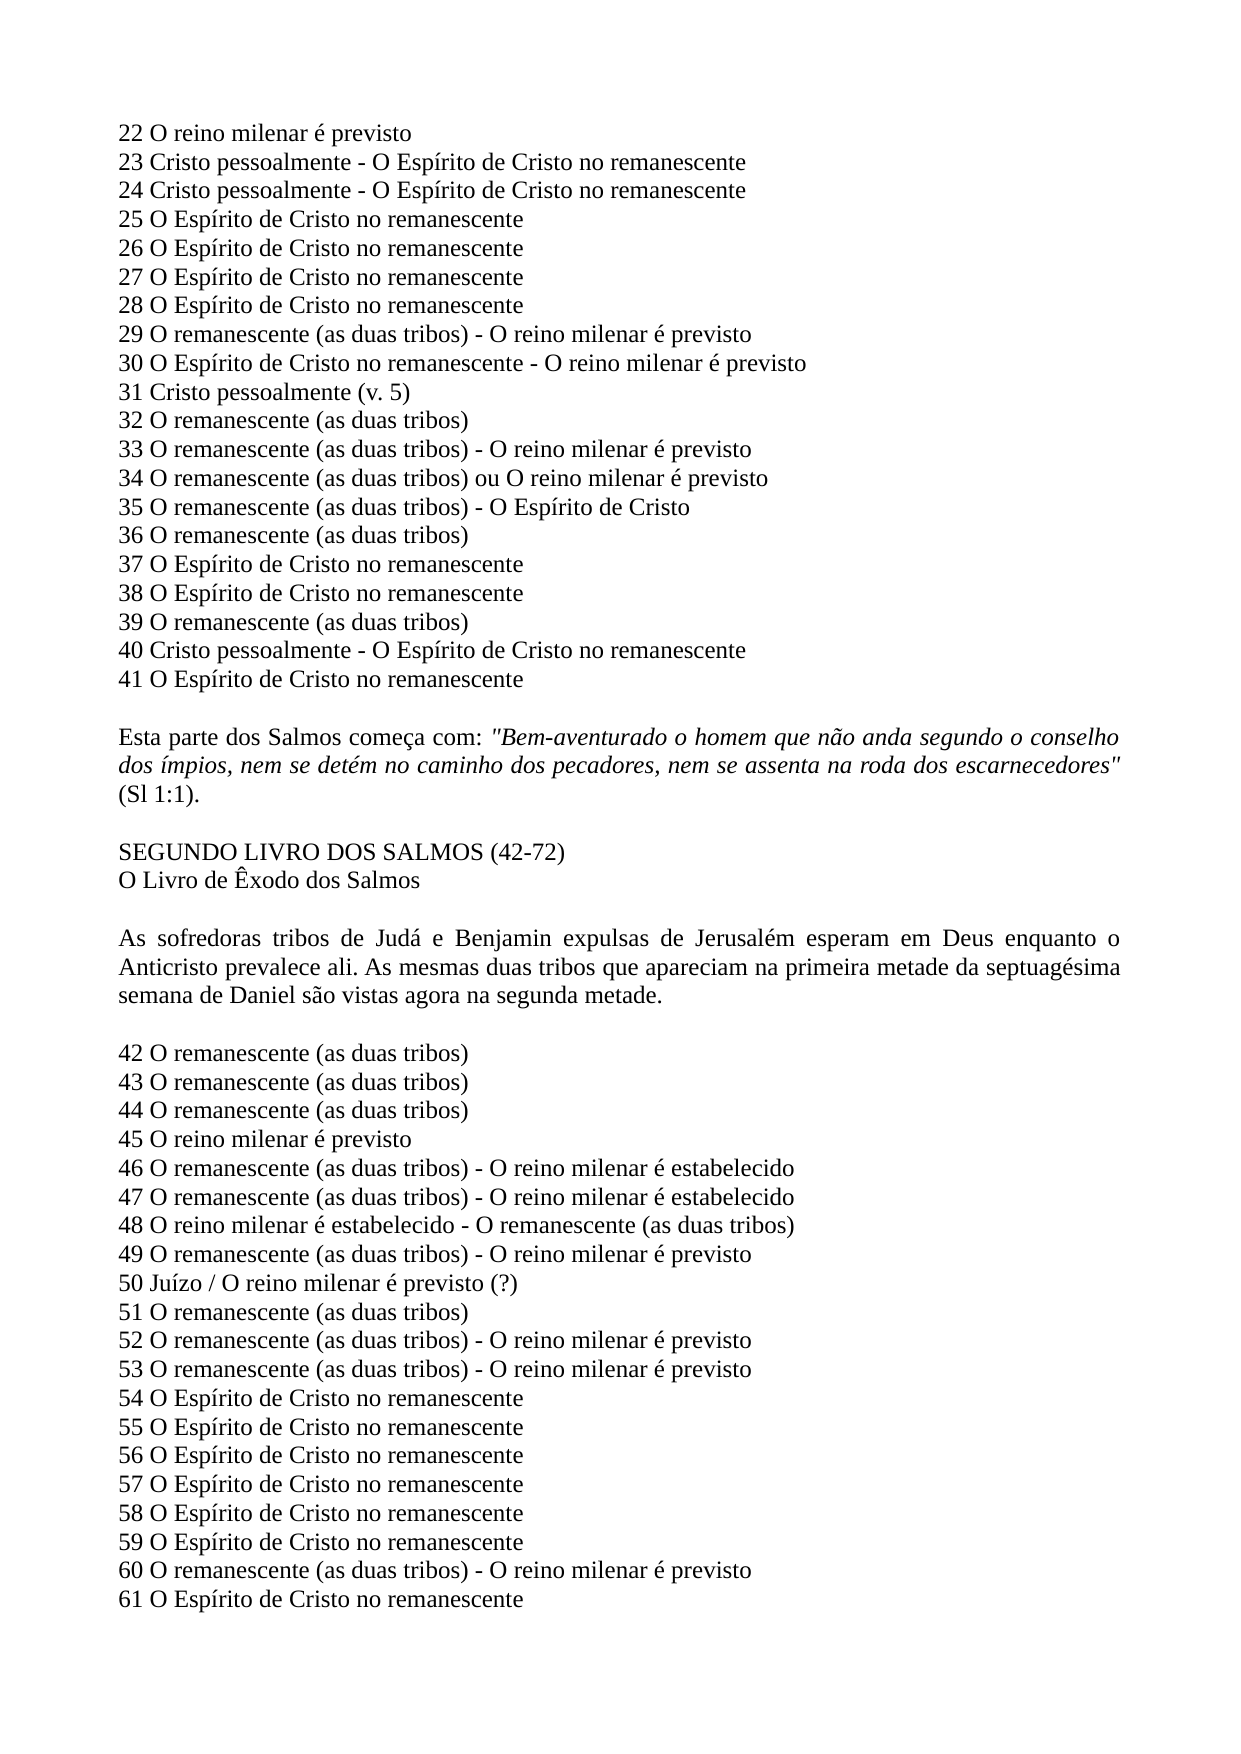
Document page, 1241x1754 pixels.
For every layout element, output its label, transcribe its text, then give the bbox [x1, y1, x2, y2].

text 26 O Espírito de Cristo no remanescente [118, 233, 1122, 262]
text 52 O remanescente (as duas tribos) - O reino milenar é previsto [118, 1326, 1122, 1354]
text 37 O Espírito de Cristo no remanescente [118, 549, 1122, 578]
text 22 O reino milenar é previsto [118, 118, 1122, 147]
text O Livro de Êxodo dos Salmos [118, 866, 1122, 894]
text 53 O remanescente (as duas tribos) - O reino milenar é previsto [118, 1354, 1122, 1383]
text 50 Juízo / O reino milenar é previsto (?) [118, 1268, 1122, 1297]
text 57 O Espírito de Cristo no remanescente [118, 1469, 1122, 1498]
text 29 O remanescente (as duas tribos) - O reino milenar é previsto [118, 319, 1122, 348]
text 39 O remanescente (as duas tribos) [118, 607, 1122, 636]
text 49 O remanescente (as duas tribos) - O reino milenar é previsto [118, 1239, 1122, 1268]
text 45 O reino milenar é previsto [118, 1124, 1122, 1153]
text 28 O Espírito de Cristo no remanescente [118, 291, 1122, 319]
text 46 O remanescente (as duas tribos) - O reino milenar é estabelecido [118, 1153, 1122, 1182]
text 43 O remanescente (as duas tribos) [118, 1067, 1122, 1096]
text 27 O Espírito de Cristo no remanescente [118, 262, 1122, 291]
text 48 O reino milenar é estabelecido - O remanescente (as duas tribos) [118, 1211, 1122, 1239]
text 54 O Espírito de Cristo no remanescente [118, 1383, 1122, 1412]
text 35 O remanescente (as duas tribos) - O Espírito de Cristo [118, 492, 1122, 521]
text 40 Cristo pessoalmente - O Espírito de Cristo no remanescente [118, 636, 1122, 664]
text 61 O Espírito de Cristo no remanescente [118, 1584, 1122, 1613]
text 59 O Espírito de Cristo no remanescente [118, 1527, 1122, 1556]
text 36 O remanescente (as duas tribos) [118, 521, 1122, 549]
text 25 O Espírito de Cristo no remanescente [118, 204, 1122, 233]
text 51 O remanescente (as duas tribos) [118, 1297, 1122, 1326]
text SEGUNDO LIVRO DOS SALMOS (42-72) [118, 837, 1122, 866]
text 60 O remanescente (as duas tribos) - O reino milenar é previsto [118, 1556, 1122, 1584]
text 42 O remanescente (as duas tribos) [118, 1038, 1122, 1067]
text 38 O Espírito de Cristo no remanescente [118, 578, 1122, 607]
text 41 O Espírito de Cristo no remanescente [118, 664, 1122, 693]
text 32 O remanescente (as duas tribos) [118, 406, 1122, 434]
text 33 O remanescente (as duas tribos) - O reino milenar é previsto [118, 434, 1122, 463]
text 47 O remanescente (as duas tribos) - O reino milenar é estabelecido [118, 1182, 1122, 1211]
text 34 O remanescente (as duas tribos) ou O reino milenar é previsto [118, 463, 1122, 492]
text 55 O Espírito de Cristo no remanescente [118, 1412, 1122, 1441]
text As sofredoras tribos de Judá e Benjamin expulsas de Jerusalém esperam em Deus enquanto o Anticristo prevalece ali. As mesmas duas tribos que apareciam na primeira metade da septuagésima semana de Daniel são vistas agora na segunda metade. [118, 923, 1122, 1009]
text 23 Cristo pessoalmente - O Espírito de Cristo no remanescente [118, 147, 1122, 176]
text 30 O Espírito de Cristo no remanescente - O reino milenar é previsto [118, 348, 1122, 377]
text Esta parte dos Salmos começa com: "Bem-aventurado o homem que não anda segundo o conselho dos ímpios, nem se detém no caminho dos pecadores, nem se assenta na roda dos escarnecedores" (Sl 1:1). [118, 722, 1122, 808]
text 31 Cristo pessoalmente (v. 5) [118, 377, 1122, 406]
text 56 O Espírito de Cristo no remanescente [118, 1441, 1122, 1469]
text 24 Cristo pessoalmente - O Espírito de Cristo no remanescente [118, 176, 1122, 204]
text 58 O Espírito de Cristo no remanescente [118, 1498, 1122, 1527]
text 44 O remanescente (as duas tribos) [118, 1096, 1122, 1124]
